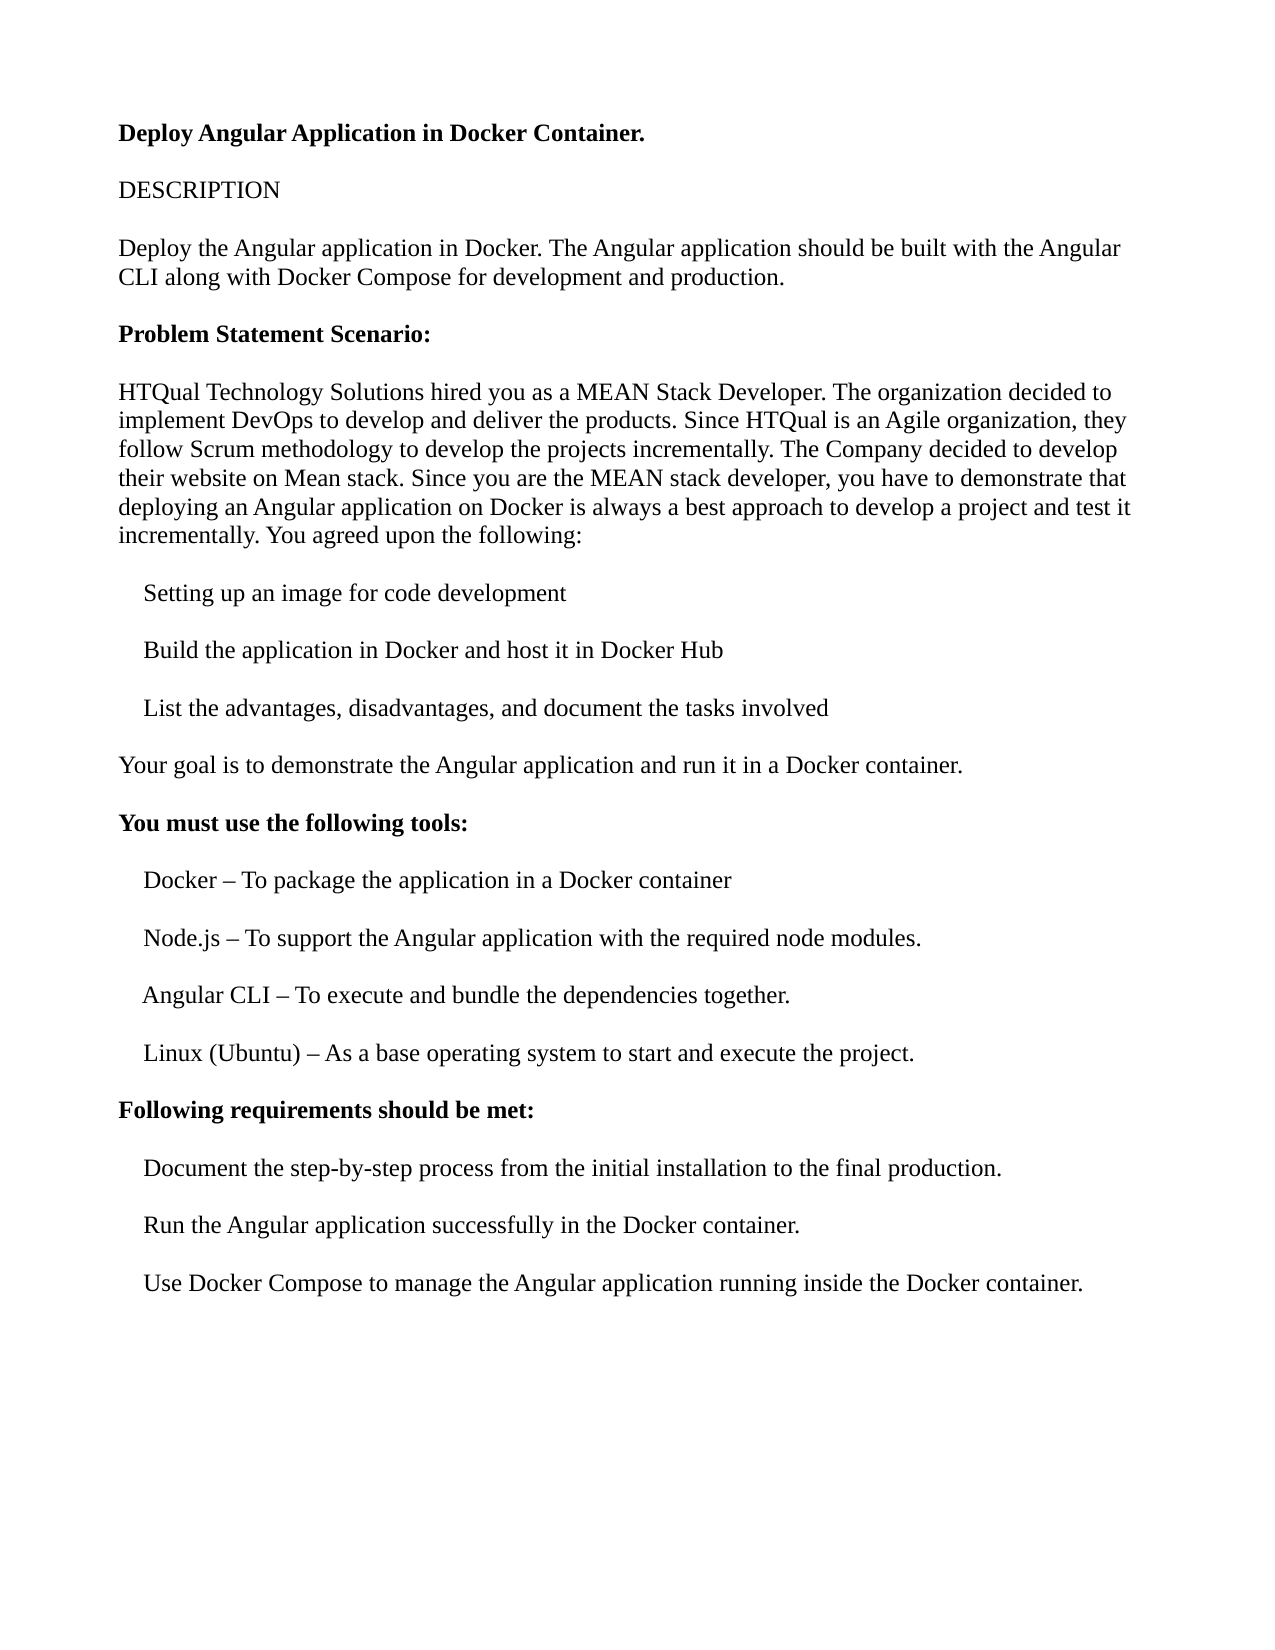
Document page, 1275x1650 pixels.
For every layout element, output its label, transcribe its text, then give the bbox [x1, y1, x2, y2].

text Node.js – To support the Angular application with the required node modules. [118, 923, 1157, 952]
text Build the application in Docker and host it in Docker Hub [118, 636, 1157, 664]
text Use Docker Compose to manage the Angular application running inside the Docker container. [118, 1268, 1157, 1297]
text Setting up an image for code development [118, 578, 1157, 607]
text DESCRIPTION [118, 176, 1157, 204]
text Docker – To package the application in a Docker container [118, 866, 1157, 894]
text Your goal is to demonstrate the Angular application and run it in a Docker container. [118, 751, 1157, 779]
text Deploy Angular Application in Docker Container. [118, 118, 1157, 147]
text Run the Angular application successfully in the Docker container. [118, 1211, 1157, 1239]
text HTQual Technology Solutions hired you as a MEAN Stack Developer. The organization decided to implement DevOps to develop and deliver the products. Since HTQual is an Agile organization, they follow Scrum methodology to develop the projects incrementally. The Company decided to develop their website on Mean stack. Since you are the MEAN stack developer, you have to demonstrate that deploying an Angular application on Docker is always a best approach to develop a project and test it incrementally. You agreed upon the following: [118, 377, 1157, 549]
text Document the step-by-step process from the initial installation to the final production. [118, 1153, 1157, 1182]
text Following requirements should be met: [118, 1096, 1157, 1124]
text List the advantages, disadvantages, and document the tasks involved [118, 693, 1157, 722]
text Deploy the Angular application in Docker. The Angular application should be built with the Angular CLI along with Docker Compose for development and production. [118, 233, 1157, 291]
text Linux (Ubuntu) – As a base operating system to start and execute the project. [118, 1038, 1157, 1067]
text Problem Statement Scenario: [118, 319, 1157, 348]
text Angular CLI – To execute and bundle the dependencies together. [118, 981, 1157, 1009]
text You must use the following tools: [118, 808, 1157, 837]
